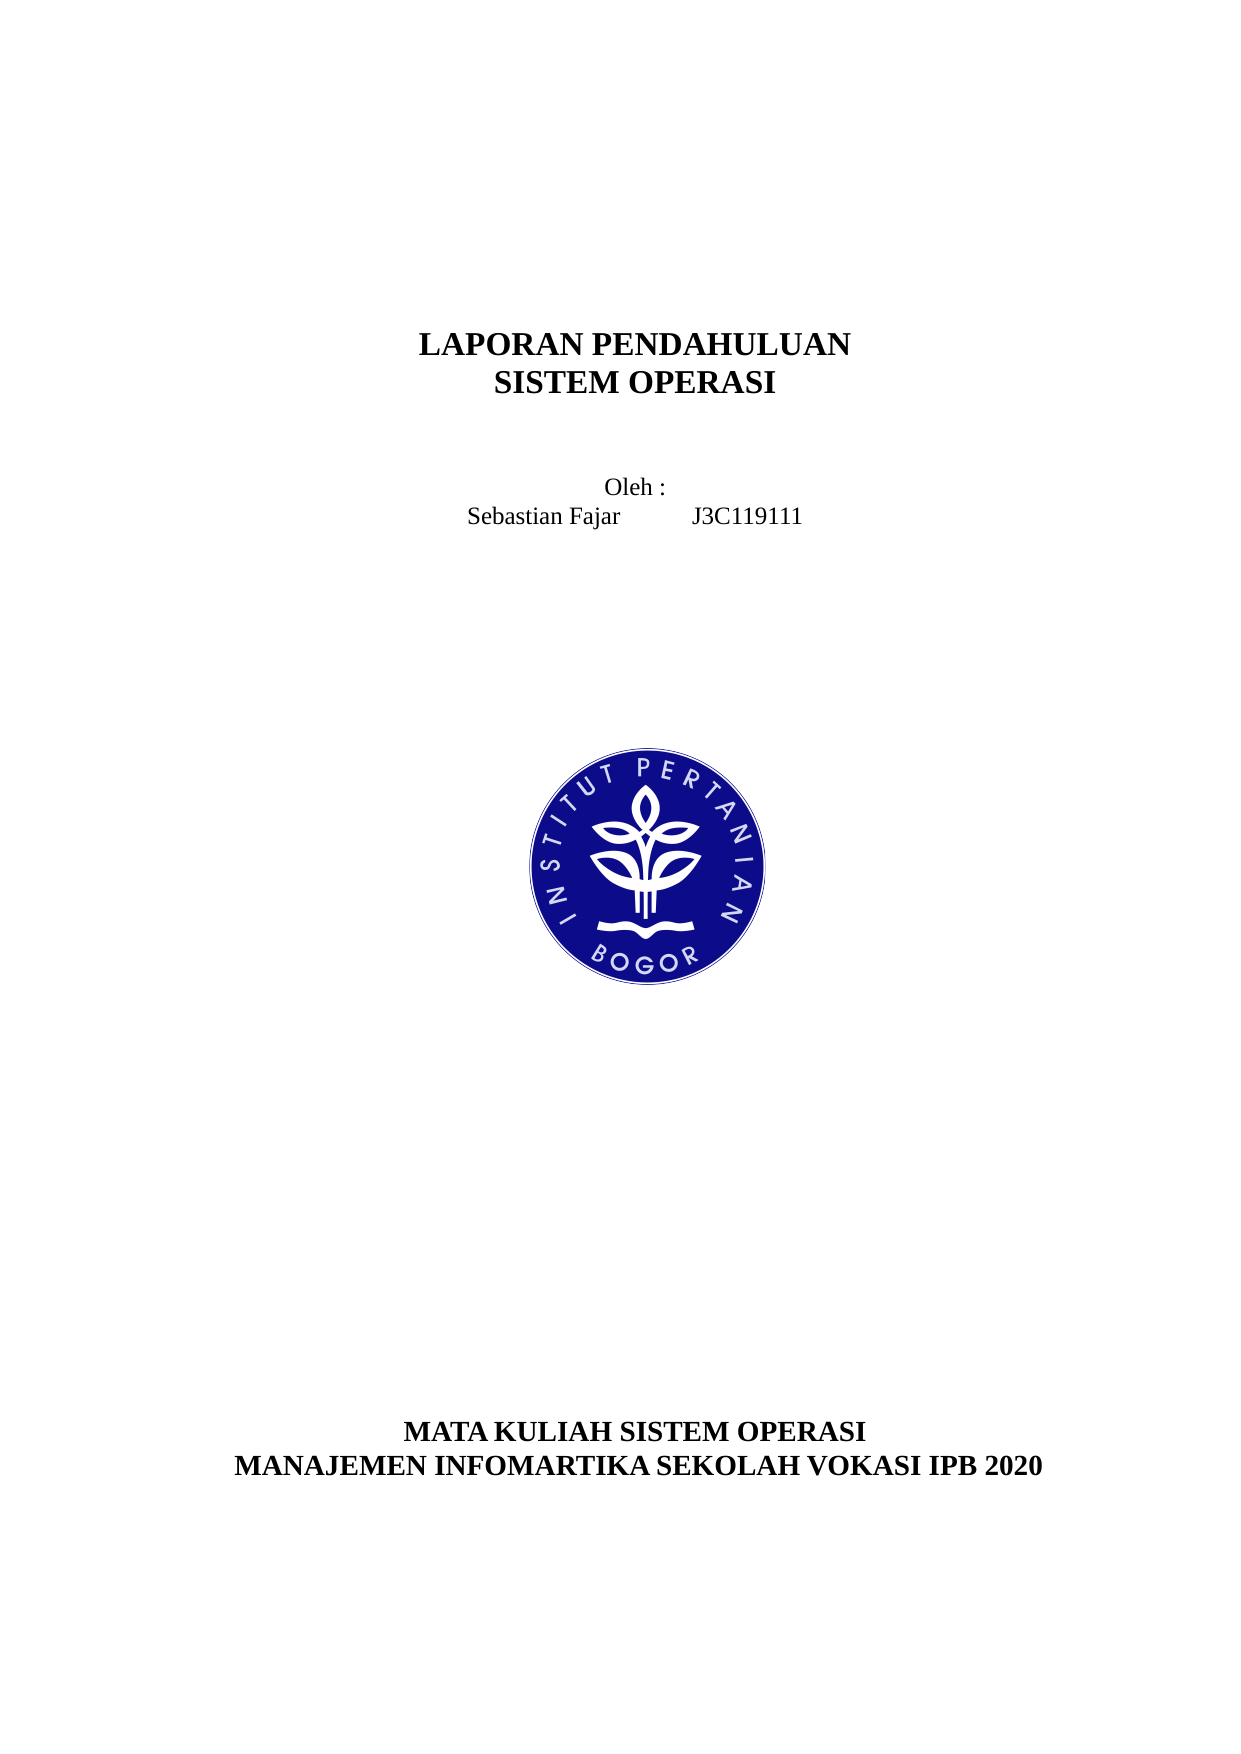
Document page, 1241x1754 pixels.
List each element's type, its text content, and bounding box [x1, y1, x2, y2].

text mata kuliah sistem operasi Manajemen Infomartika Sekolah Vokasi IPB 2020 [177, 1414, 1093, 1481]
picture [529, 748, 766, 985]
text Sebastian Fajar J3C119111 [177, 501, 1093, 530]
text Oleh : [177, 472, 1093, 501]
text LAPORAN pendahuluan sistem operasi [177, 324, 1093, 439]
